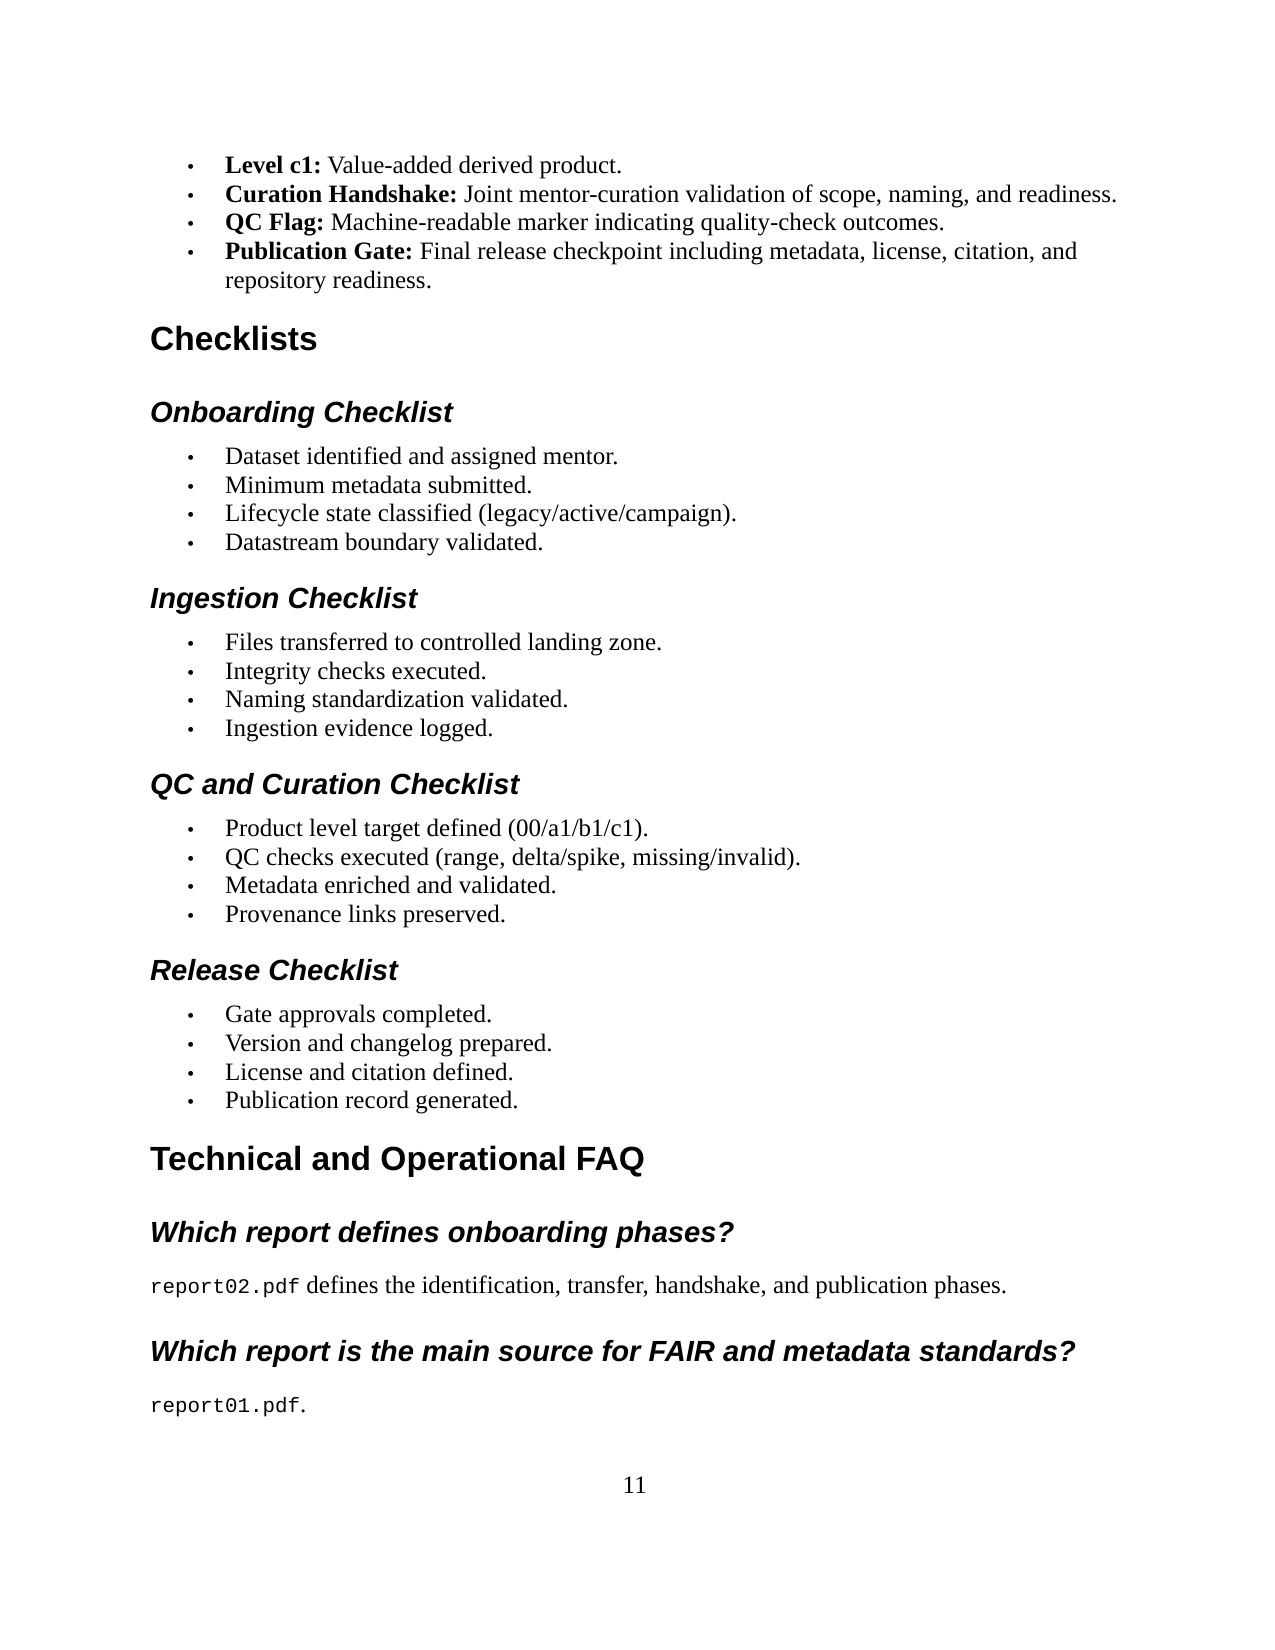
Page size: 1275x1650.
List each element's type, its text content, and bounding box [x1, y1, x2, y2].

list Version and changelog prepared. [187, 1028, 1125, 1057]
list Datastream boundary validated. [187, 527, 1125, 556]
list Provenance links preserved. [187, 899, 1125, 928]
list Gate approvals completed. [187, 999, 1125, 1028]
list Files transferred to controlled landing zone. [187, 627, 1125, 656]
subtitle Release Checklist [150, 953, 1125, 987]
subtitle QC and Curation Checklist [150, 767, 1125, 801]
text report01.pdf. [150, 1389, 1125, 1418]
list QC Flag: Machine-readable marker indicating quality-check outcomes. [187, 207, 1125, 236]
list Publication Gate: Final release checkpoint including metadata, license, citation, and repository readiness. [187, 236, 1125, 294]
list Product level target defined (00/a1/b1/c1). [187, 813, 1125, 842]
subtitle Which report defines onboarding phases? [150, 1215, 1125, 1249]
list Ingestion evidence logged. [187, 713, 1125, 742]
list QC checks executed (range, delta/spike, missing/invalid). [187, 842, 1125, 871]
subtitle Which report is the main source for FAIR and metadata standards? [150, 1334, 1125, 1367]
list Integrity checks executed. [187, 656, 1125, 684]
list Publication record generated. [187, 1085, 1125, 1114]
list Minimum metadata submitted. [187, 470, 1125, 498]
subtitle Checklists [150, 319, 1125, 357]
list Dataset identified and assigned mentor. [187, 441, 1125, 470]
list Curation Handshake: Joint mentor-curation validation of scope, naming, and readiness. [187, 179, 1125, 207]
list Metadata enriched and validated. [187, 871, 1125, 899]
subtitle Onboarding Checklist [150, 395, 1125, 428]
subtitle Ingestion Checklist [150, 581, 1125, 614]
list Level c1: Value-added derived product. [187, 150, 1125, 179]
list Naming standardization validated. [187, 684, 1125, 713]
list License and citation defined. [187, 1057, 1125, 1085]
text report02.pdf defines the identification, transfer, handshake, and publication phases. [150, 1270, 1125, 1300]
list Lifecycle state classified (legacy/active/campaign). [187, 498, 1125, 527]
subtitle Technical and Operational FAQ [150, 1139, 1125, 1178]
